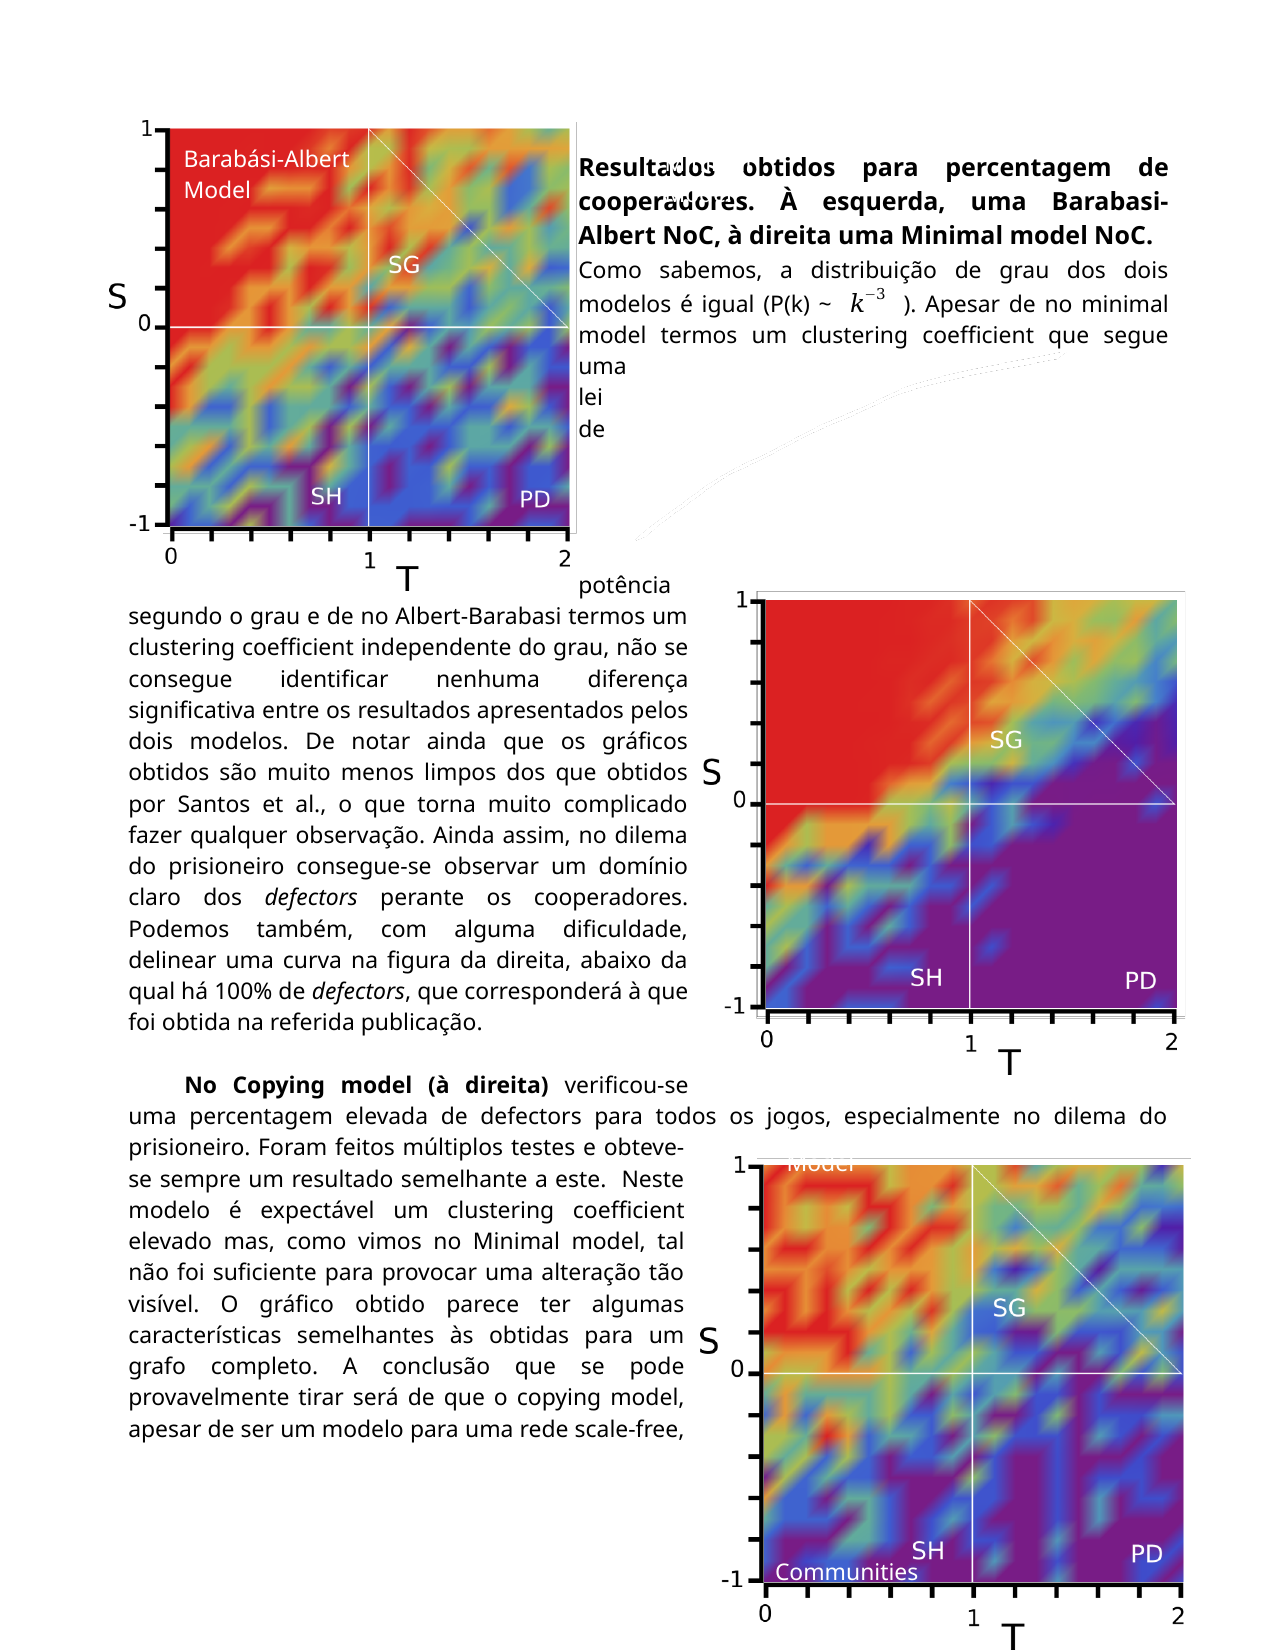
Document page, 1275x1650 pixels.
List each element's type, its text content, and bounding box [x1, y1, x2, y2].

picture [824, 1160, 831, 1170]
picture [700, 1155, 1193, 1650]
picture [109, 119, 578, 591]
picture [792, 1155, 801, 1168]
text Resultados obtidos para percentagem de cooperadores. À esquerda, uma Barabasi-Albert NoC, à direita uma Minimal model NoC. [578, 149, 1169, 252]
picture [634, 351, 1067, 541]
picture [703, 590, 1186, 1075]
text Como sabemos, a distribuição de grau dos dois modelos é igual (P(k) ~). Apesar de no minimal model termos um clustering coefficient que segue uma lei de potência segundo o grau e de no Albert-Barabasi termos um clustering coefficient independente do grau, não se consegue identificar nenhuma diferença significativa entre os resultados apresentados pelos dois modelos. De notar ainda que os gráficos obtidos são muito menos limpos dos que obtidos por Santos et al., o que torna muito complicado fazer qualquer observação. Ainda assim, no dilema do prisioneiro consegue-se observar um domínio claro dos defectors perante os cooperadores. Podemos também, com alguma dificuldade, delinear uma curva na figura da direita, abaixo da qual há 100% de defectors, que corresponderá à que foi obtida na referida publicação. [128, 252, 1169, 1037]
text No Copying model (à direita) verificou-se uma percentagem elevada de defectors para todos os jogos, especialmente no dilema do prisioneiro. Foram feitos múltiplos testes e obteve-se sempre um resultado semelhante a este. Neste modelo é expectável um clustering coefficient elevado mas, como vimos no Minimal model, tal não foi suficiente para provocar uma alteração tão visível. O gráfico obtido parece ter algumas características semelhantes às obtidas para um grafo completo. A conclusão que se pode provavelmente tirar será de que o copying model, apesar de ser um modelo para uma rede scale-free, [128, 1069, 1169, 1444]
